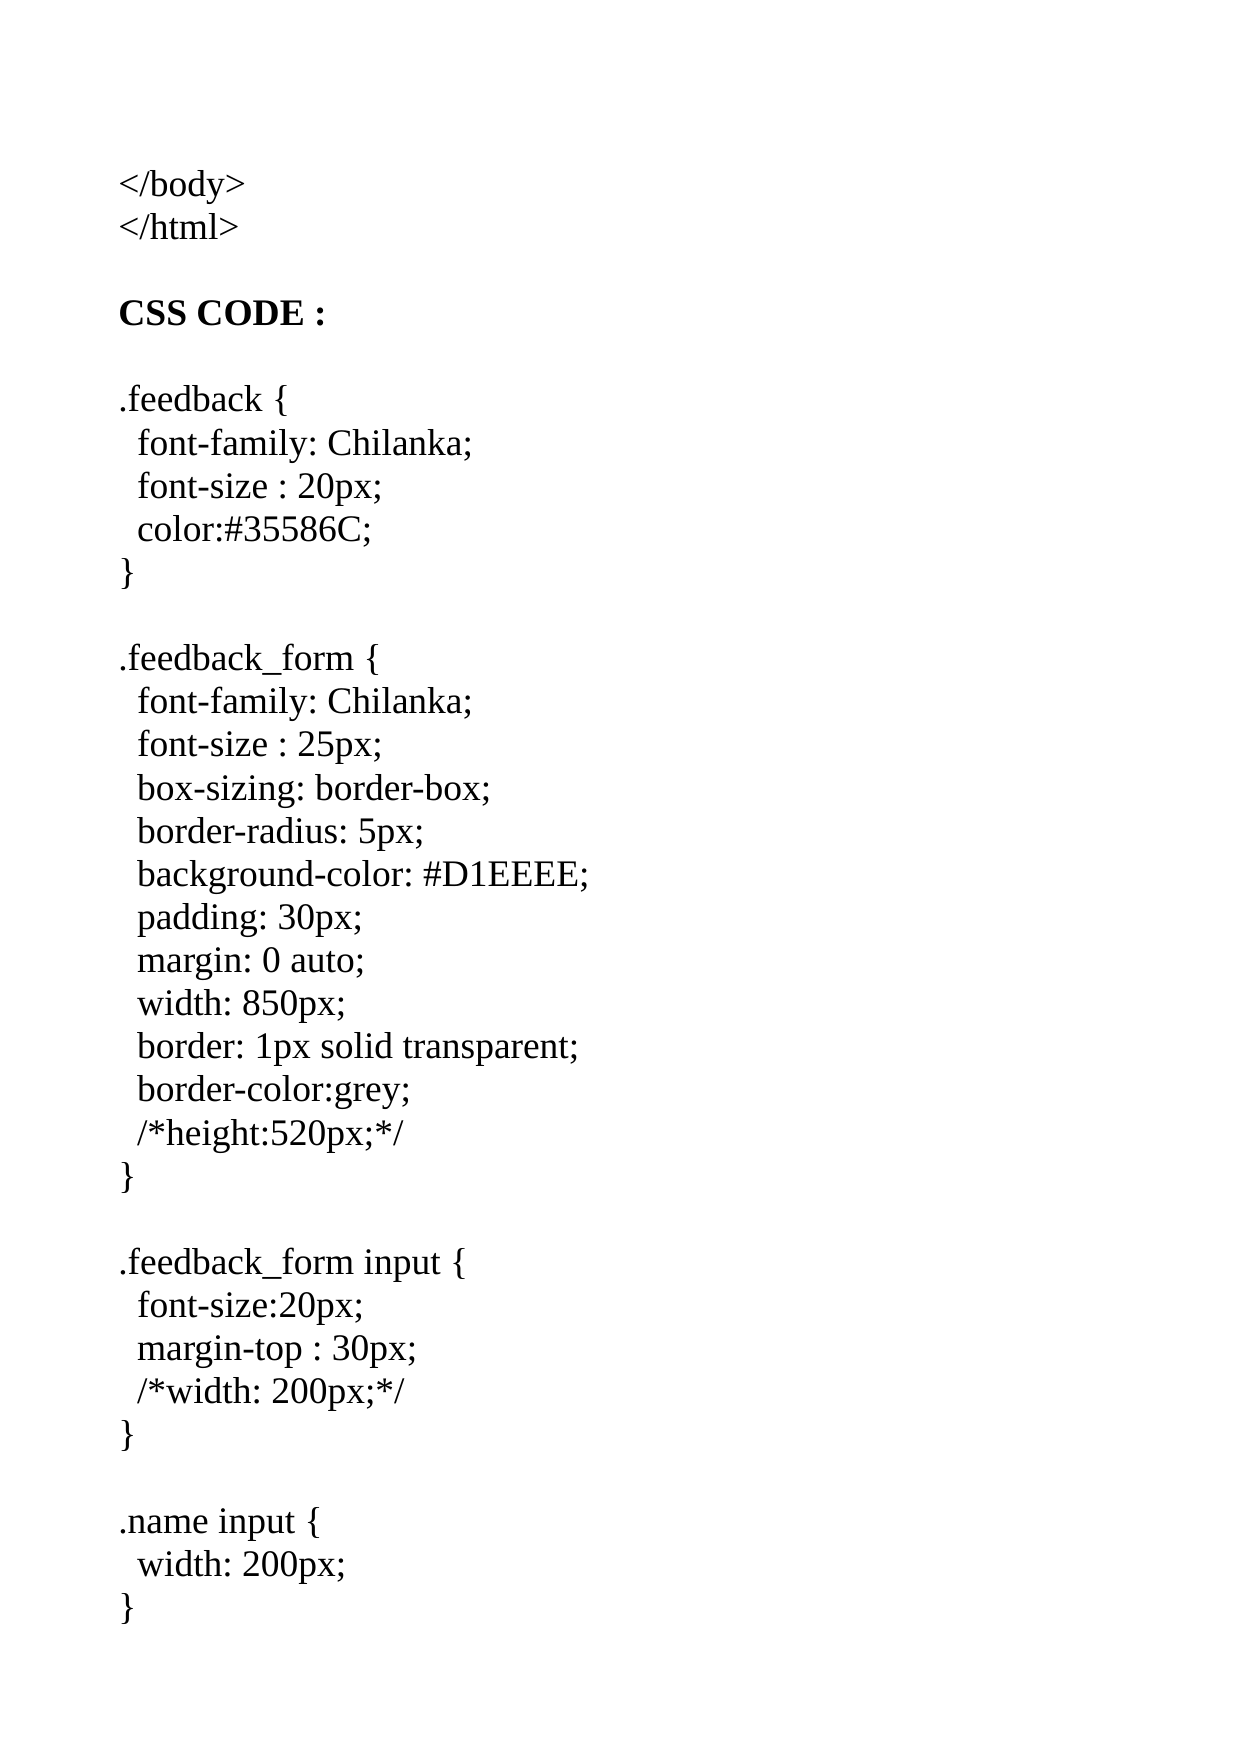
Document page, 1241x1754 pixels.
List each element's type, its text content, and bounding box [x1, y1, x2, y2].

text font-size : 25px; [118, 722, 1122, 765]
text border: 1px solid transparent; [118, 1024, 1122, 1067]
text margin-top : 30px; [118, 1326, 1122, 1369]
text padding: 30px; [118, 894, 1122, 937]
text </body> [118, 161, 1122, 204]
text color:#35586C; [118, 506, 1122, 549]
text border-radius: 5px; [118, 808, 1122, 851]
text box-sizing: border-box; [118, 765, 1122, 808]
text } [118, 1412, 1122, 1455]
text font-size:20px; [118, 1282, 1122, 1326]
text margin: 0 auto; [118, 937, 1122, 981]
text width: 200px; [118, 1541, 1122, 1584]
text width: 850px; [118, 981, 1122, 1024]
text border-color:grey; [118, 1067, 1122, 1110]
text /*width: 200px;*/ [118, 1369, 1122, 1412]
text font-family: Chilanka; [118, 679, 1122, 722]
text .feedback { [118, 377, 1122, 420]
text .feedback_form { [118, 636, 1122, 679]
text font-size : 20px; [118, 463, 1122, 506]
text .feedback_form input { [118, 1239, 1122, 1282]
text } [118, 549, 1122, 592]
text font-family: Chilanka; [118, 420, 1122, 463]
text .name input { [118, 1498, 1122, 1541]
text background-color: #D1EEEE; [118, 851, 1122, 894]
text /*height:520px;*/ [118, 1110, 1122, 1153]
text CSS CODE : [118, 291, 1122, 334]
text </html> [118, 204, 1122, 247]
text } [118, 1584, 1122, 1627]
text } [118, 1153, 1122, 1196]
